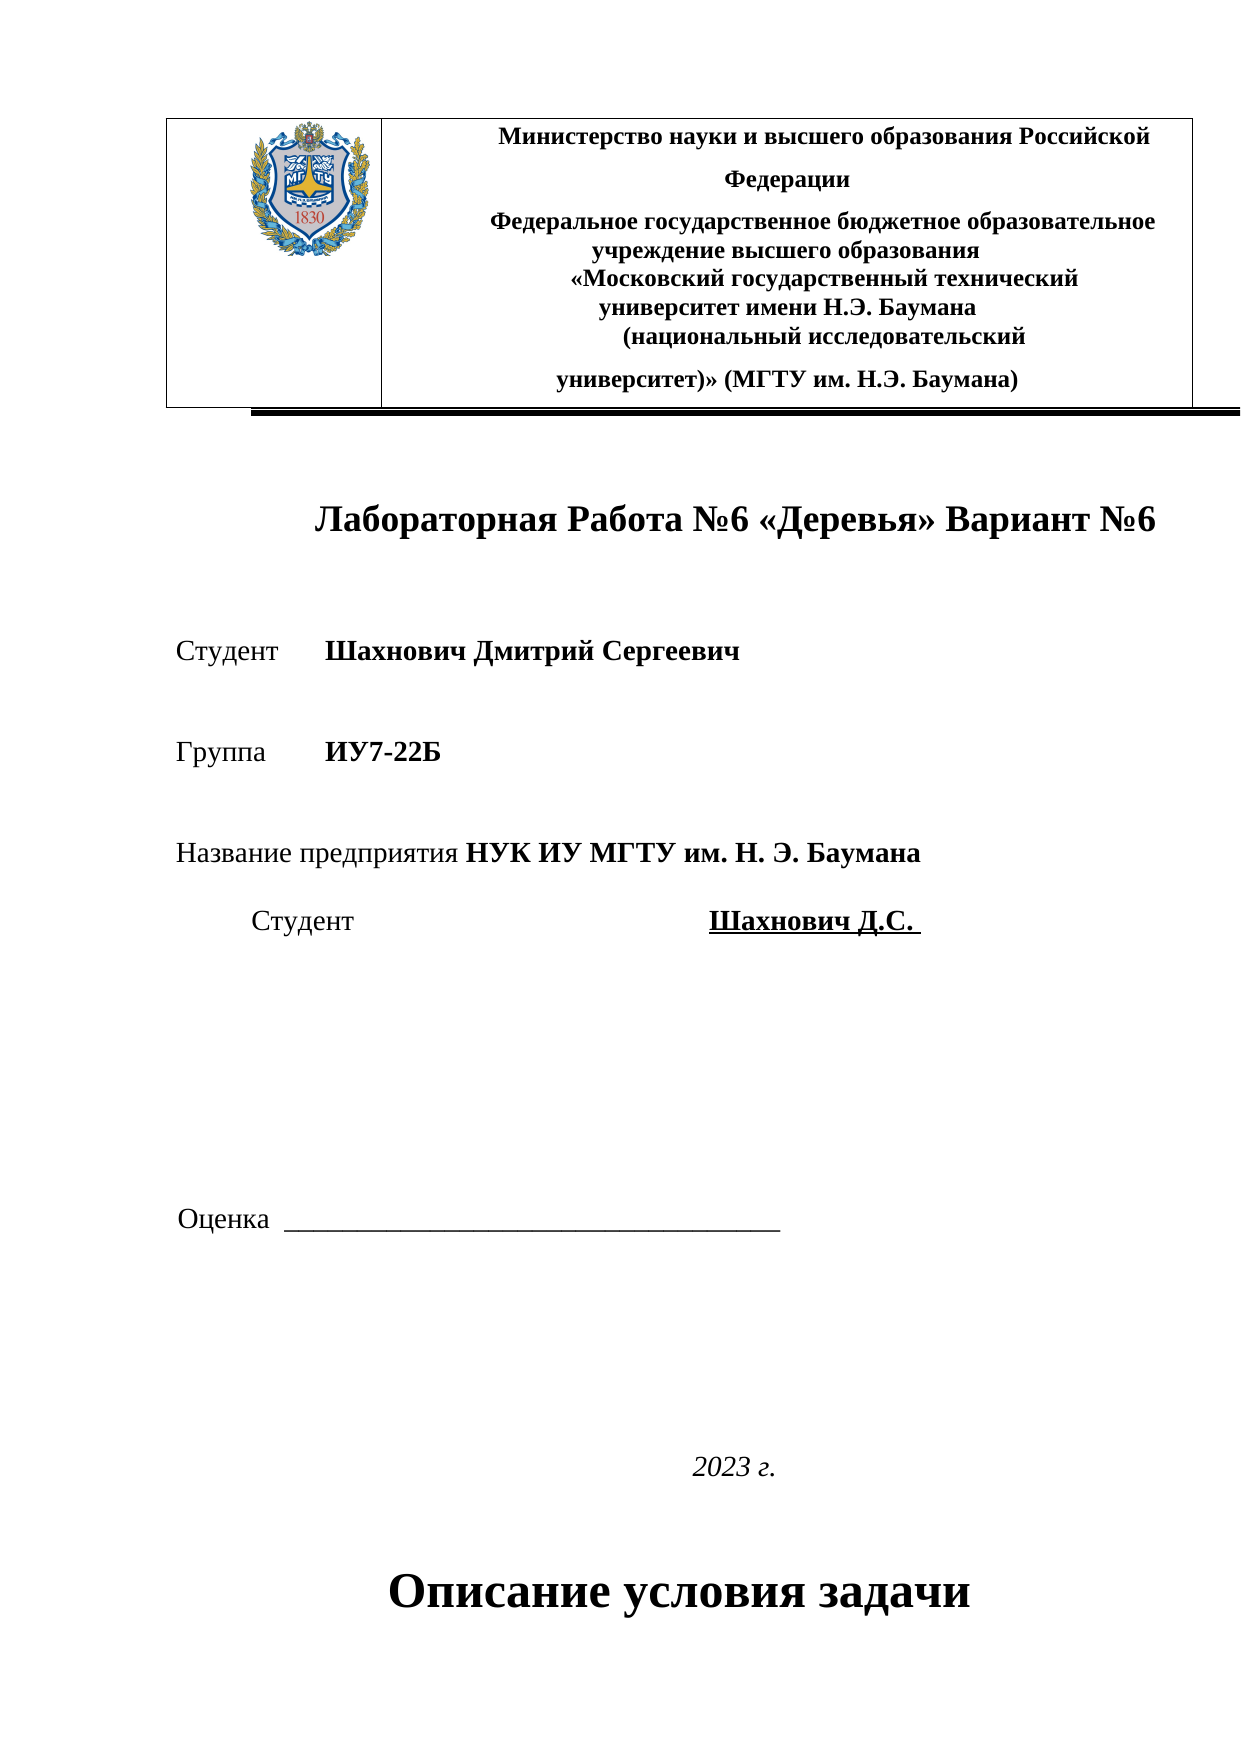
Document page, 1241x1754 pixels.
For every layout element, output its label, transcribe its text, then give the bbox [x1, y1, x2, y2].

table_cell [635, 1070, 1139, 1136]
table_header Шахнович Д.С. [635, 903, 1139, 969]
table_header Министерство науки и высшего образования Российской Федерации Федеральное государственное бюджетное образовательное учреждение высшего образования «Московский государственный технический университет имени Н.Э. Баумана (национальный исследовательский университет)» (МГТУ им. Н.Э. Баумана) [382, 119, 1192, 407]
table_header Студент [177, 903, 635, 969]
table_cell [635, 969, 1139, 1070]
text Оценка __________________________________ [177, 1201, 1181, 1234]
text Студент Шахнович Дмитрий Сергеевич [176, 633, 902, 667]
subtitle Описание условия задачи [177, 1561, 1181, 1618]
text Группа ИУ7-22Б [176, 734, 902, 768]
table_cell [177, 969, 635, 1070]
picture [249, 120, 370, 256]
text Лабораторная Работа №6 «Деревья» Вариант №6 [216, 496, 1181, 539]
text Название предприятия НУК ИУ МГТУ им. Н. Э. Баумана [176, 835, 1181, 868]
text 2023 г. [216, 1449, 1181, 1483]
table_header [167, 119, 381, 407]
table_cell [177, 1070, 635, 1136]
